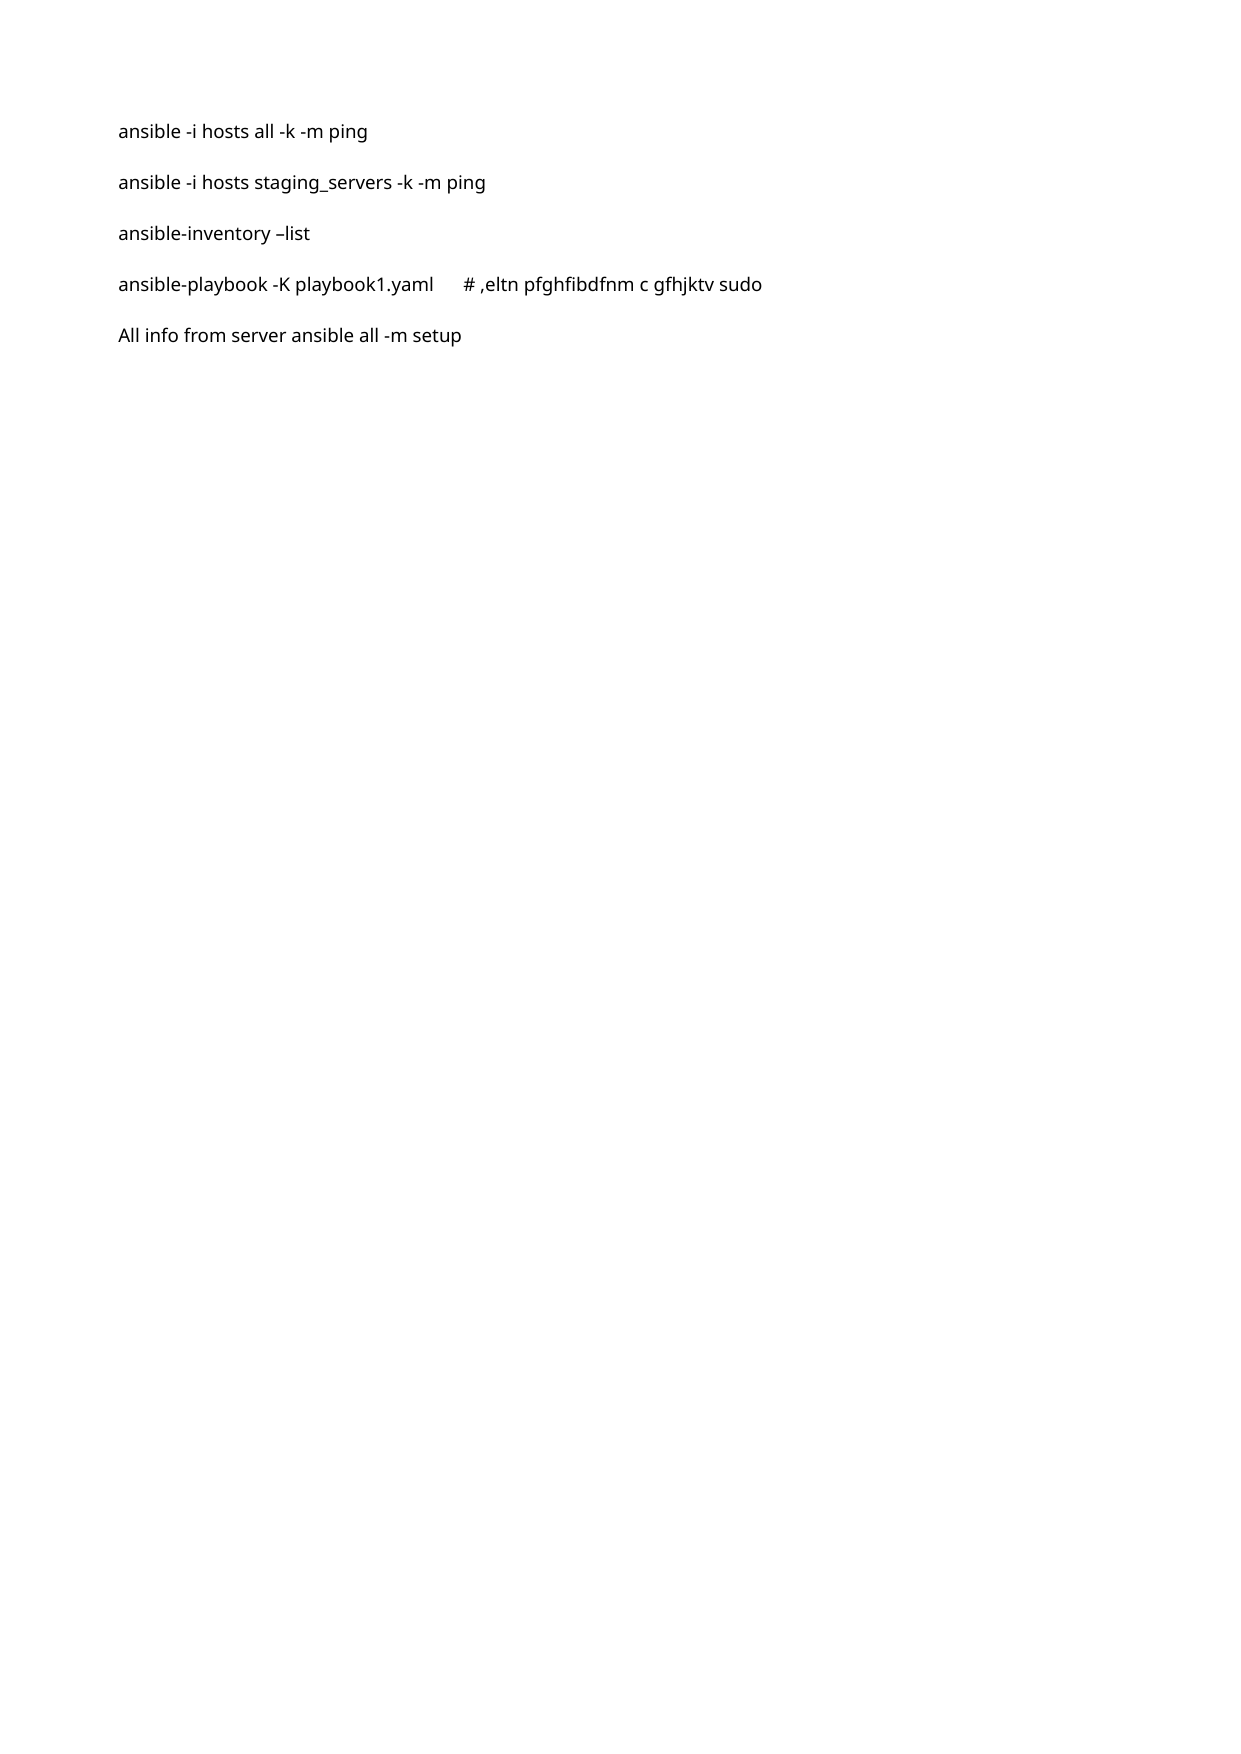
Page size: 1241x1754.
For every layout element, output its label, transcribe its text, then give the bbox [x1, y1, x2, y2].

text ansible-inventory –list [118, 220, 1122, 246]
text ansible -i hosts all -k -m ping [118, 118, 1122, 144]
text ansible-playbook -K playbook1.yaml # ,eltn pfghfibdfnm c gfhjktv sudo [118, 271, 1122, 297]
text All info from server ansible all -m setup [118, 322, 1122, 348]
text ansible -i hosts staging_servers -k -m ping [118, 169, 1122, 195]
